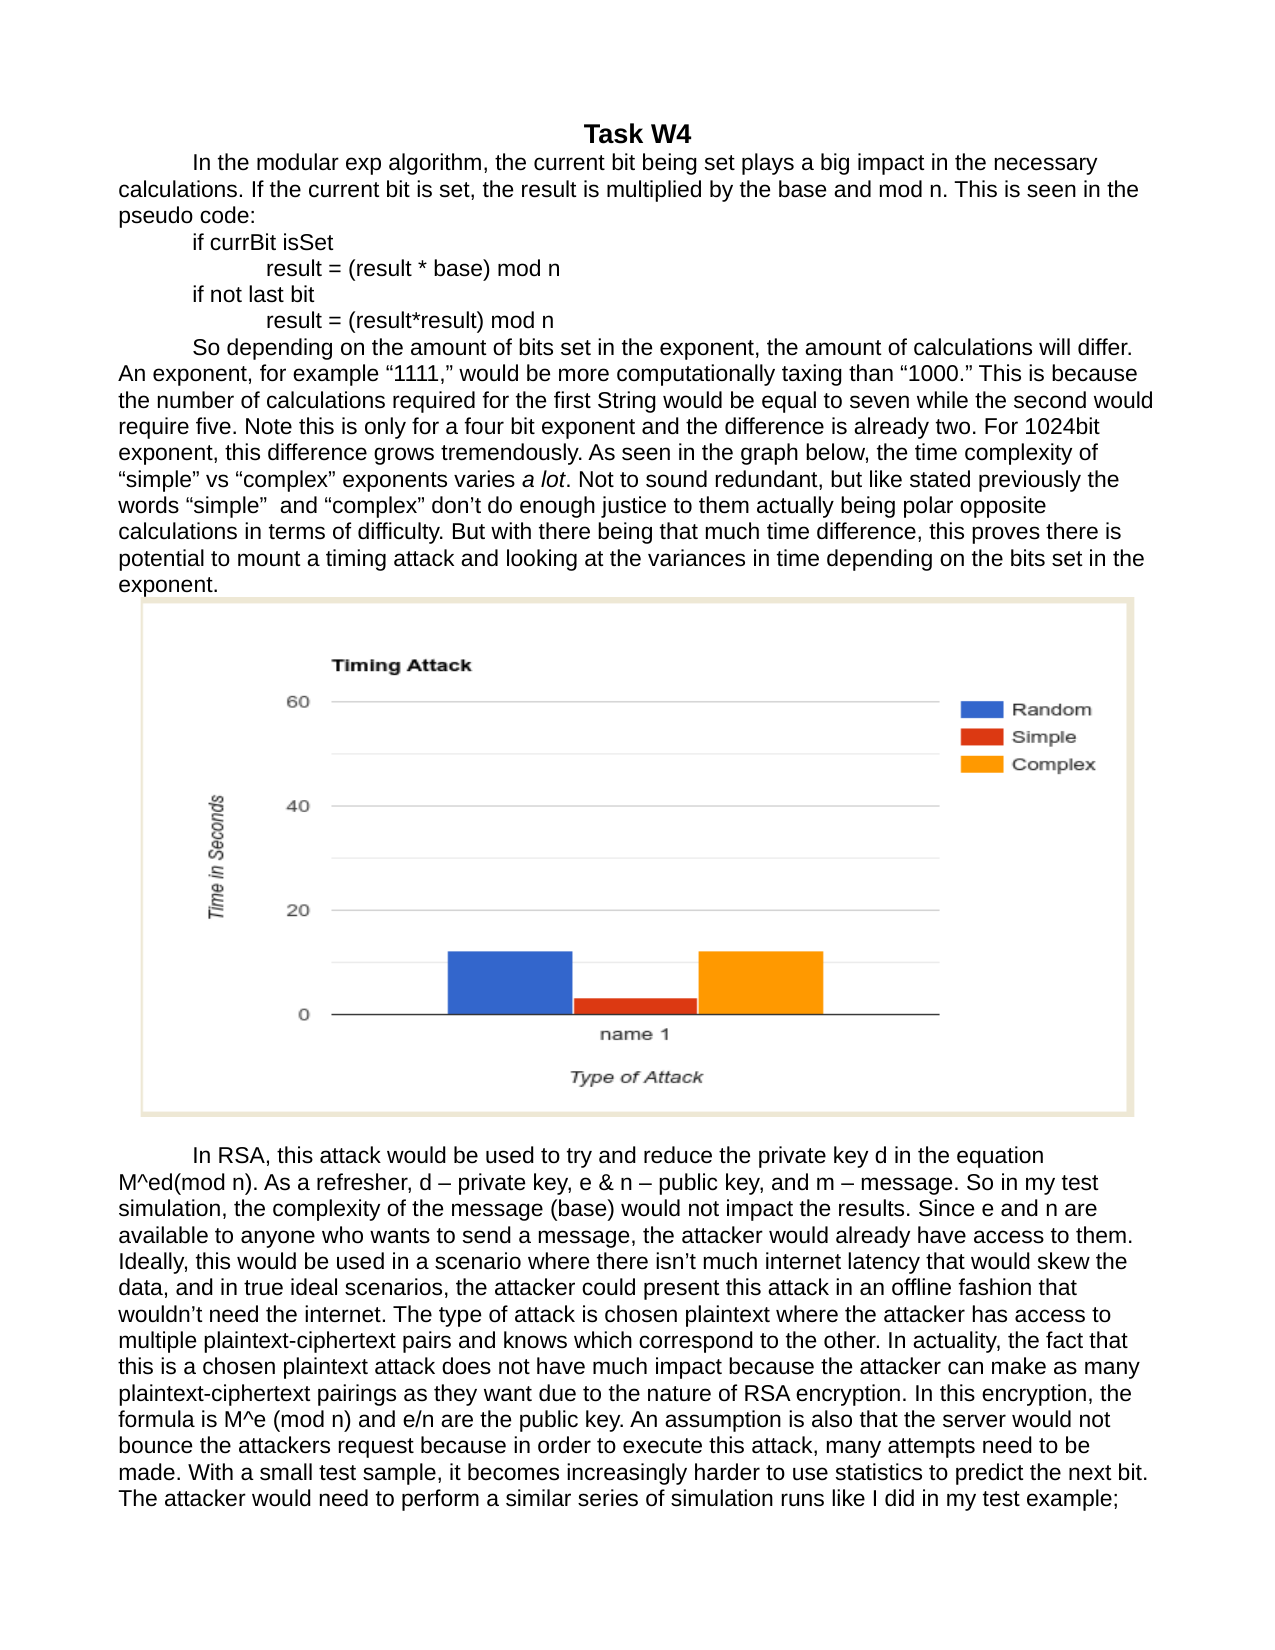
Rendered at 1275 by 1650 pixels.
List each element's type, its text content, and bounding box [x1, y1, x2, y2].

text In RSA, this attack would be used to try and reduce the private key d in the equation M^ed(mod n). As a refresher, d – private key, e & n – public key, and m – message. So in my test simulation, the complexity of the message (base) would not impact the results. Since e and n are available to anyone who wants to send a message, the attacker would already have access to them. Ideally, this would be used in a scenario where there isn’t much internet latency that would skew the data, and in true ideal scenarios, the attacker could present this attack in an offline fashion that wouldn’t need the internet. The type of attack is chosen plaintext where the attacker has access to multiple plaintext-ciphertext pairs and knows which correspond to the other. In actuality, the fact that this is a chosen plaintext attack does not have much impact because the attacker can make as many plaintext-ciphertext pairings as they want due to the nature of RSA encryption. In this encryption, the formula is M^e (mod n) and e/n are the public key. An assumption is also that the server would not bounce the attackers request because in order to execute this attack, many attempts need to be made. With a small test sample, it becomes increasingly harder to use statistics to predict the next bit. The attacker would need to perform a similar series of simulation runs like I did in my test example; [118, 1142, 1157, 1511]
text So depending on the amount of bits set in the exponent, the amount of calculations will differ. An exponent, for example “1111,” would be more computationally taxing than “1000.” This is because the number of calculations required for the first String would be equal to seven while the second would require five. Note this is only for a four bit exponent and the difference is already two. For 1024bit exponent, this difference grows tremendously. As seen in the graph below, the time complexity of “simple” vs “complex” exponents varies a lot. Not to sound redundant, but like stated previously the words “simple” and “complex” don’t do enough justice to them actually being polar opposite calculations in terms of difficulty. But with there being that much time difference, this proves there is potential to mount a timing attack and looking at the variances in time depending on the bits set in the exponent. [118, 334, 1157, 597]
text result = (result*result) mod n [118, 307, 1157, 334]
picture [140, 597, 1135, 1117]
text if not last bit [118, 281, 1157, 307]
text Task W4 [118, 118, 1157, 149]
text In the modular exp algorithm, the current bit being set plays a big impact in the necessary calculations. If the current bit is set, the result is multiplied by the base and mod n. This is seen in the pseudo code: [118, 149, 1157, 228]
text if currBit isSet [118, 228, 1157, 255]
text result = (result * base) mod n [118, 255, 1157, 281]
